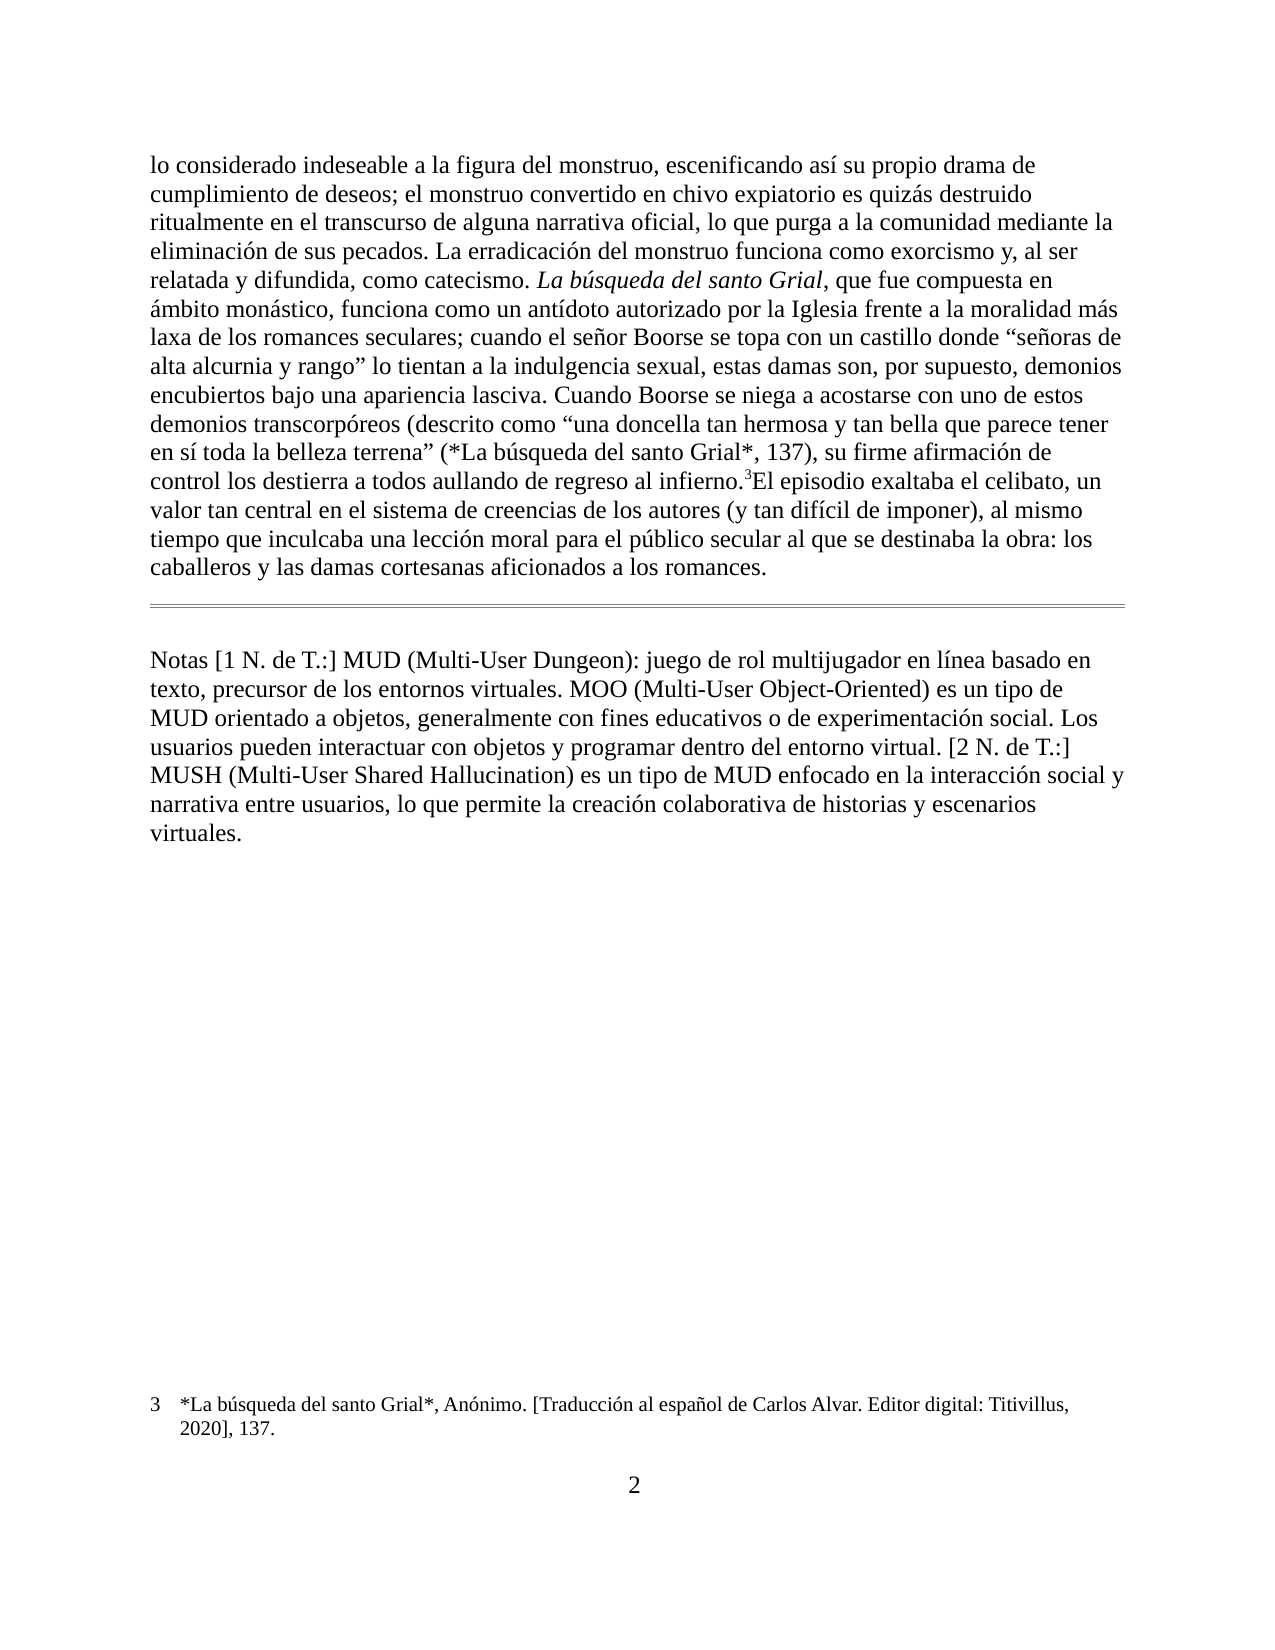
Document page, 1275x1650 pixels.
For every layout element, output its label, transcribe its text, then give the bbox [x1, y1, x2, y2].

text Notas [1 N. de T.:] MUD (Multi-User Dungeon): juego de rol multijugador en línea basado en texto, precursor de los entornos virtuales. MOO (Multi-User Object-Oriented) es un tipo de MUD orientado a objetos, generalmente con fines educativos o de experimentación social. Los usuarios pueden interactuar con objetos y programar dentro del entorno virtual. [2 N. de T.:] MUSH (Multi-User Shared Hallucination) es un tipo de MUD enfocado en la interacción social y narrativa entre usuarios, lo que permite la creación colaborativa de historias y escenarios virtuales. [150, 645, 1125, 847]
text *La búsqueda del santo Grial*, Anónimo. [Traducción al español de Carlos Alvar. Editor digital: Titivillus, 2020], 137. [150, 1392, 1125, 1440]
text lo considerado indeseable a la figura del monstruo, escenificando así su propio drama de cumplimiento de deseos; el monstruo convertido en chivo expiatorio es quizás destruido ritualmente en el transcurso de alguna narrativa oficial, lo que purga a la comunidad mediante la eliminación de sus pecados. La erradicación del monstruo funciona como exorcismo y, al ser relatada y difundida, como catecismo. La búsqueda del santo Grial, que fue compuesta en ámbito monástico, funciona como un antídoto autorizado por la Iglesia frente a la moralidad más laxa de los romances seculares; cuando el señor Boorse se topa con un castillo donde “señoras de alta alcurnia y rango” lo tientan a la indulgencia sexual, estas damas son, por supuesto, demonios encubiertos bajo una apariencia lasciva. Cuando Boorse se niega a acostarse con uno de estos demonios transcorpóreos (descrito como “una doncella tan hermosa y tan bella que parece tener en sí toda la belleza terrena” (*La búsqueda del santo Grial*, 137), su firme afirmación de control los destierra a todos aullando de regreso al infierno.El episodio exaltaba el celibato, un valor tan central en el sistema de creencias de los autores (y tan difícil de imponer), al mismo tiempo que inculcaba una lección moral para el público secular al que se destinaba la obra: los caballeros y las damas cortesanas aficionados a los romances. [150, 150, 1125, 581]
